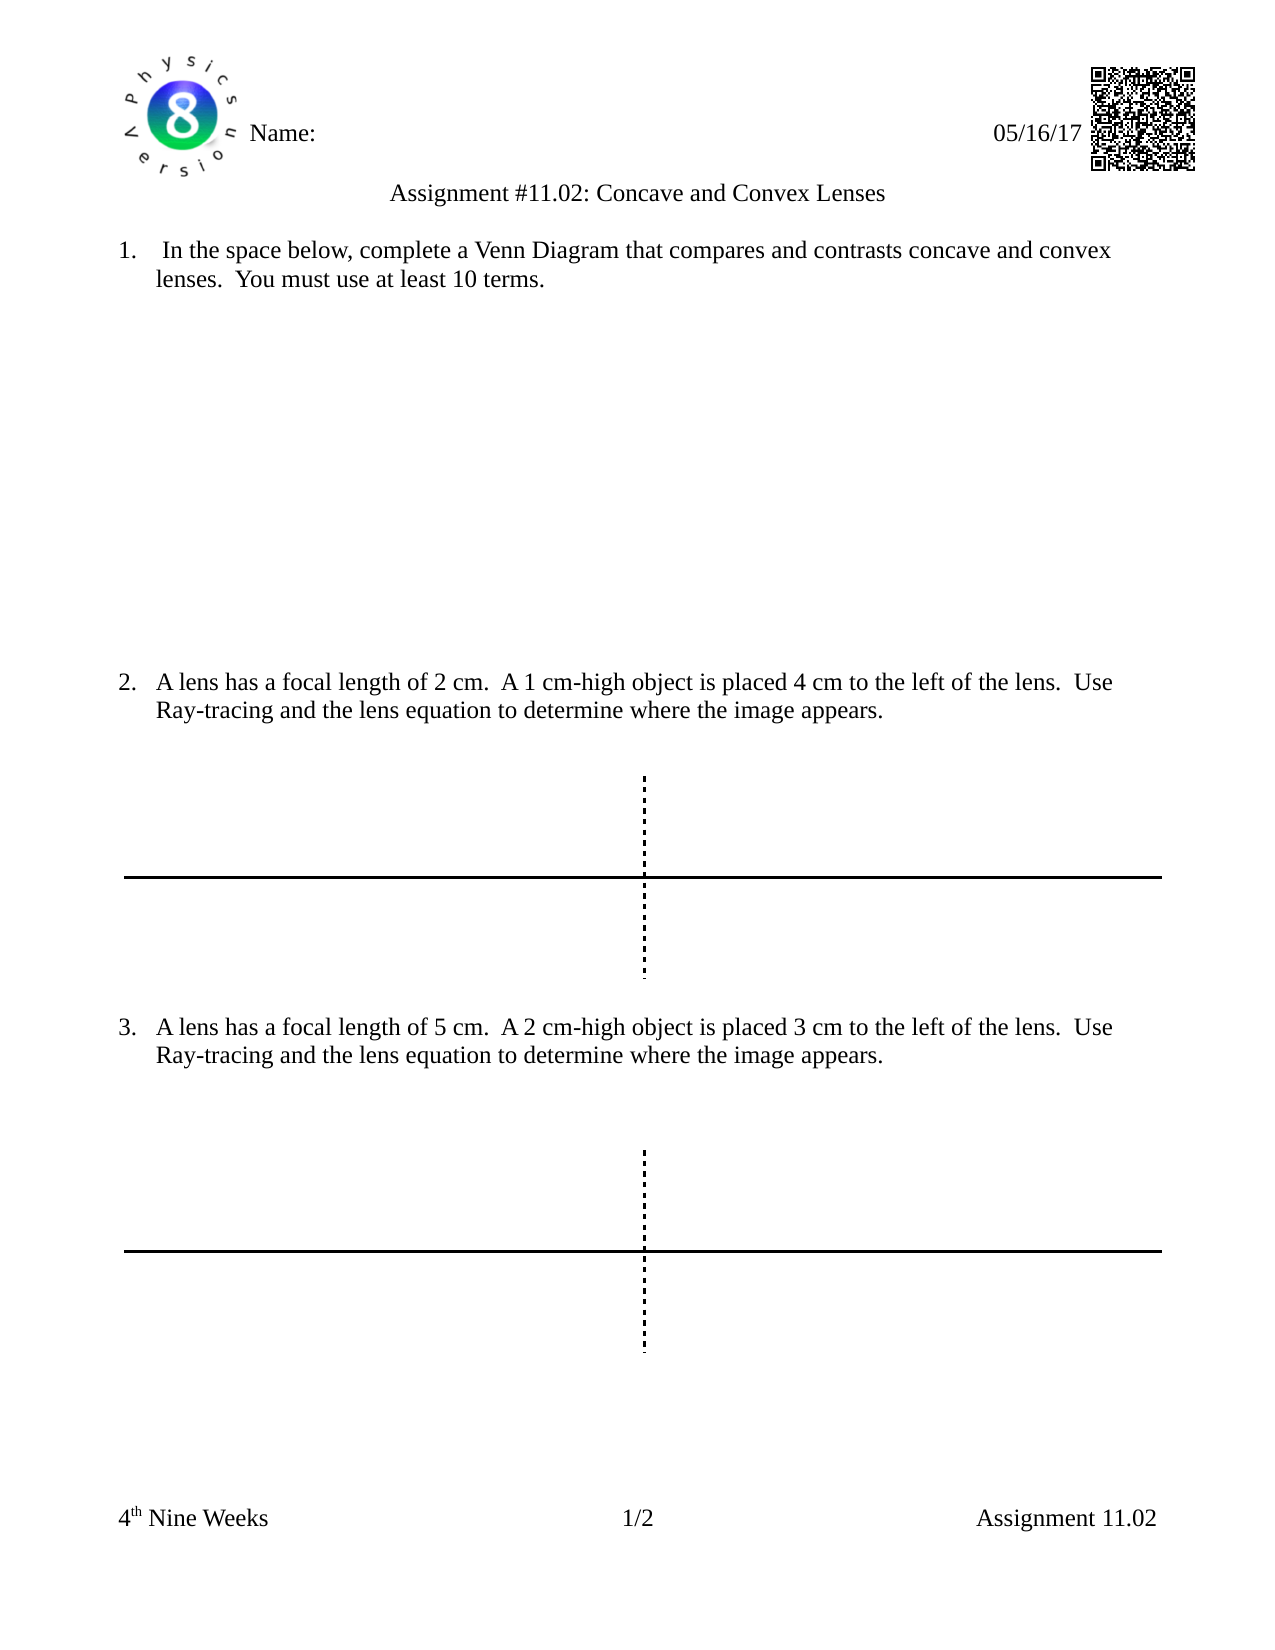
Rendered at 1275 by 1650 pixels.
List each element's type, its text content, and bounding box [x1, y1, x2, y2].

list A lens has a focal length of 5 cm. A 2 cm-high object is placed 3 cm to the left of the lens. Use Ray-tracing and the lens equation to determine where the image appears. [118, 1012, 1157, 1069]
picture [124, 56, 237, 177]
list A lens has a focal length of 2 cm. A 1 cm-high object is placed 4 cm to the left of the lens. Use Ray-tracing and the lens equation to determine where the image appears. [118, 667, 1157, 724]
text Assignment #11.02: Concave and Convex Lenses [118, 176, 1157, 207]
list In the space below, complete a Venn Diagram that compares and contrasts concave and convex lenses. You must use at least 10 terms. [118, 236, 1157, 293]
picture [1082, 58, 1203, 179]
